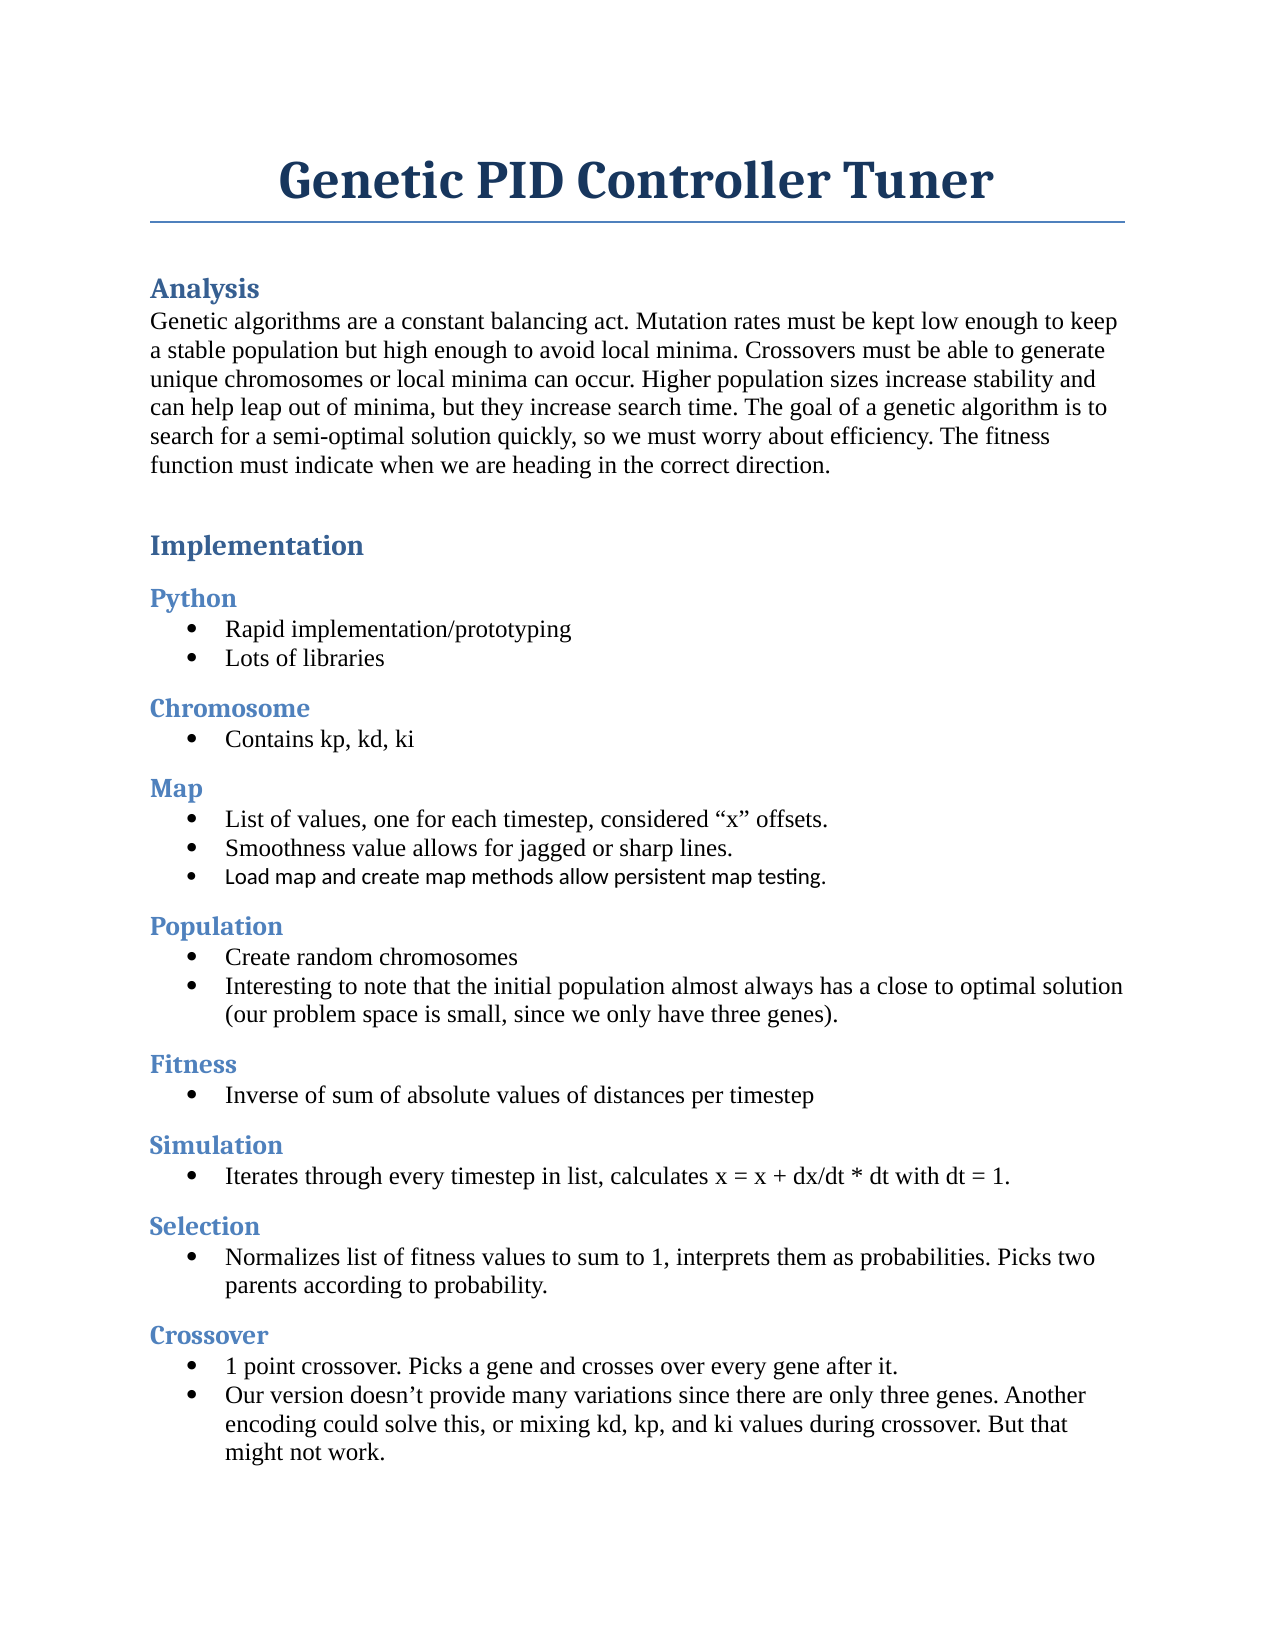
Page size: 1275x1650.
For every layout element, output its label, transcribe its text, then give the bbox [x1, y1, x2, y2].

list Iterates through every timestep in list, calculates x = x + dx/dt * dt with dt = 1. [187, 1161, 1125, 1190]
subtitle Python [150, 583, 1125, 614]
subtitle Implementation [150, 529, 1125, 562]
list Inverse of sum of absolute values of distances per timestep [187, 1080, 1125, 1109]
list List of values, one for each timestep, considered “x” offsets. [187, 804, 1125, 833]
list Contains kp, kd, ki [187, 724, 1125, 752]
subtitle Crossover [150, 1320, 1125, 1351]
subtitle Analysis [150, 273, 1125, 306]
subtitle Fitness [150, 1049, 1125, 1080]
list Load map and create map methods allow persistent map testing. [187, 862, 1125, 890]
subtitle Population [150, 911, 1125, 942]
list 1 point crossover. Picks a gene and crosses over every gene after it. [187, 1351, 1125, 1380]
text Genetic algorithms are a constant balancing act. Mutation rates must be kept low enough to keep a stable population but high enough to avoid local minima. Crossovers must be able to generate unique chromosomes or local minima can occur. Higher population sizes increase stability and can help leap out of minima, but they increase search time. The goal of a genetic algorithm is to search for a semi-optimal solution quickly, so we must worry about efficiency. The fitness function must indicate when we are heading in the correct direction. [150, 306, 1125, 479]
list Rapid implementation/prototyping [187, 614, 1125, 643]
list Our version doesn’t provide many variations since there are only three genes. Another encoding could solve this, or mixing kd, kp, and ki values during crossover. But that might not work. [187, 1380, 1125, 1466]
title Genetic PID Controller Tuner [150, 150, 1125, 221]
list Normalizes list of fitness values to sum to 1, interprets them as probabilities. Picks two parents according to probability. [187, 1242, 1125, 1299]
list Create random chromosomes [187, 942, 1125, 971]
list Lots of libraries [187, 643, 1125, 672]
subtitle Chromosome [150, 693, 1125, 724]
subtitle Map [150, 773, 1125, 804]
list Interesting to note that the initial population almost always has a close to optimal solution (our problem space is small, since we only have three genes). [187, 971, 1125, 1028]
list Smoothness value allows for jagged or sharp lines. [187, 833, 1125, 862]
subtitle Simulation [150, 1130, 1125, 1161]
subtitle Selection [150, 1211, 1125, 1242]
